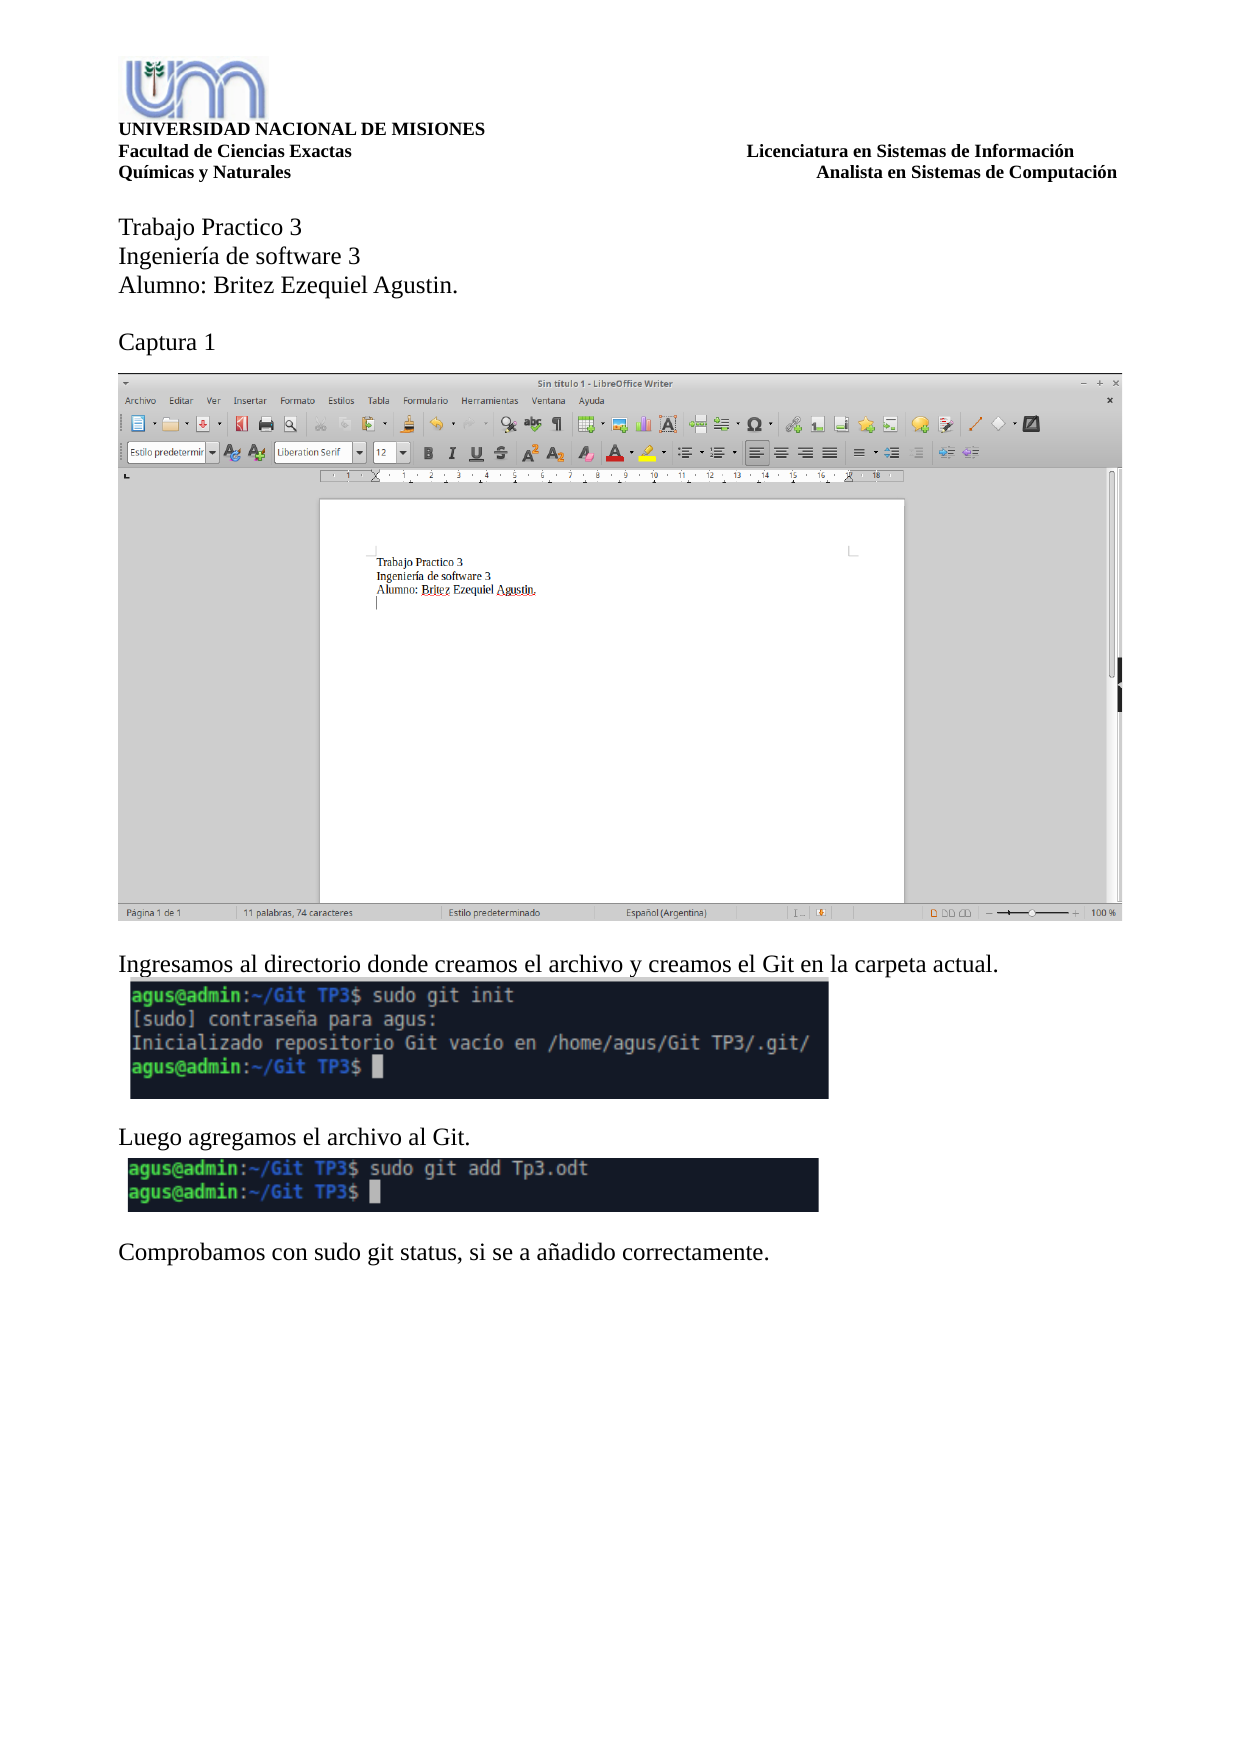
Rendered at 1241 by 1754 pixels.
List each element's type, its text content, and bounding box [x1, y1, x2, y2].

text Alumno: Britez Ezequiel Agustin. [118, 270, 1122, 298]
text Ingresamos al directorio donde creamos el archivo y creamos el Git en la carpeta actual. [118, 949, 1122, 978]
text Captura 1 [118, 327, 1122, 356]
text Luego agregamos el archivo al Git. [118, 1122, 1122, 1150]
text Comprobamos con sudo git status, si se a añadido correctamente. [118, 1237, 1122, 1265]
picture [127, 1158, 819, 1212]
text Trabajo Practico 3 [118, 212, 1122, 241]
text Ingeniería de software 3 [118, 241, 1122, 270]
picture [130, 977, 829, 1099]
picture [118, 373, 1123, 921]
